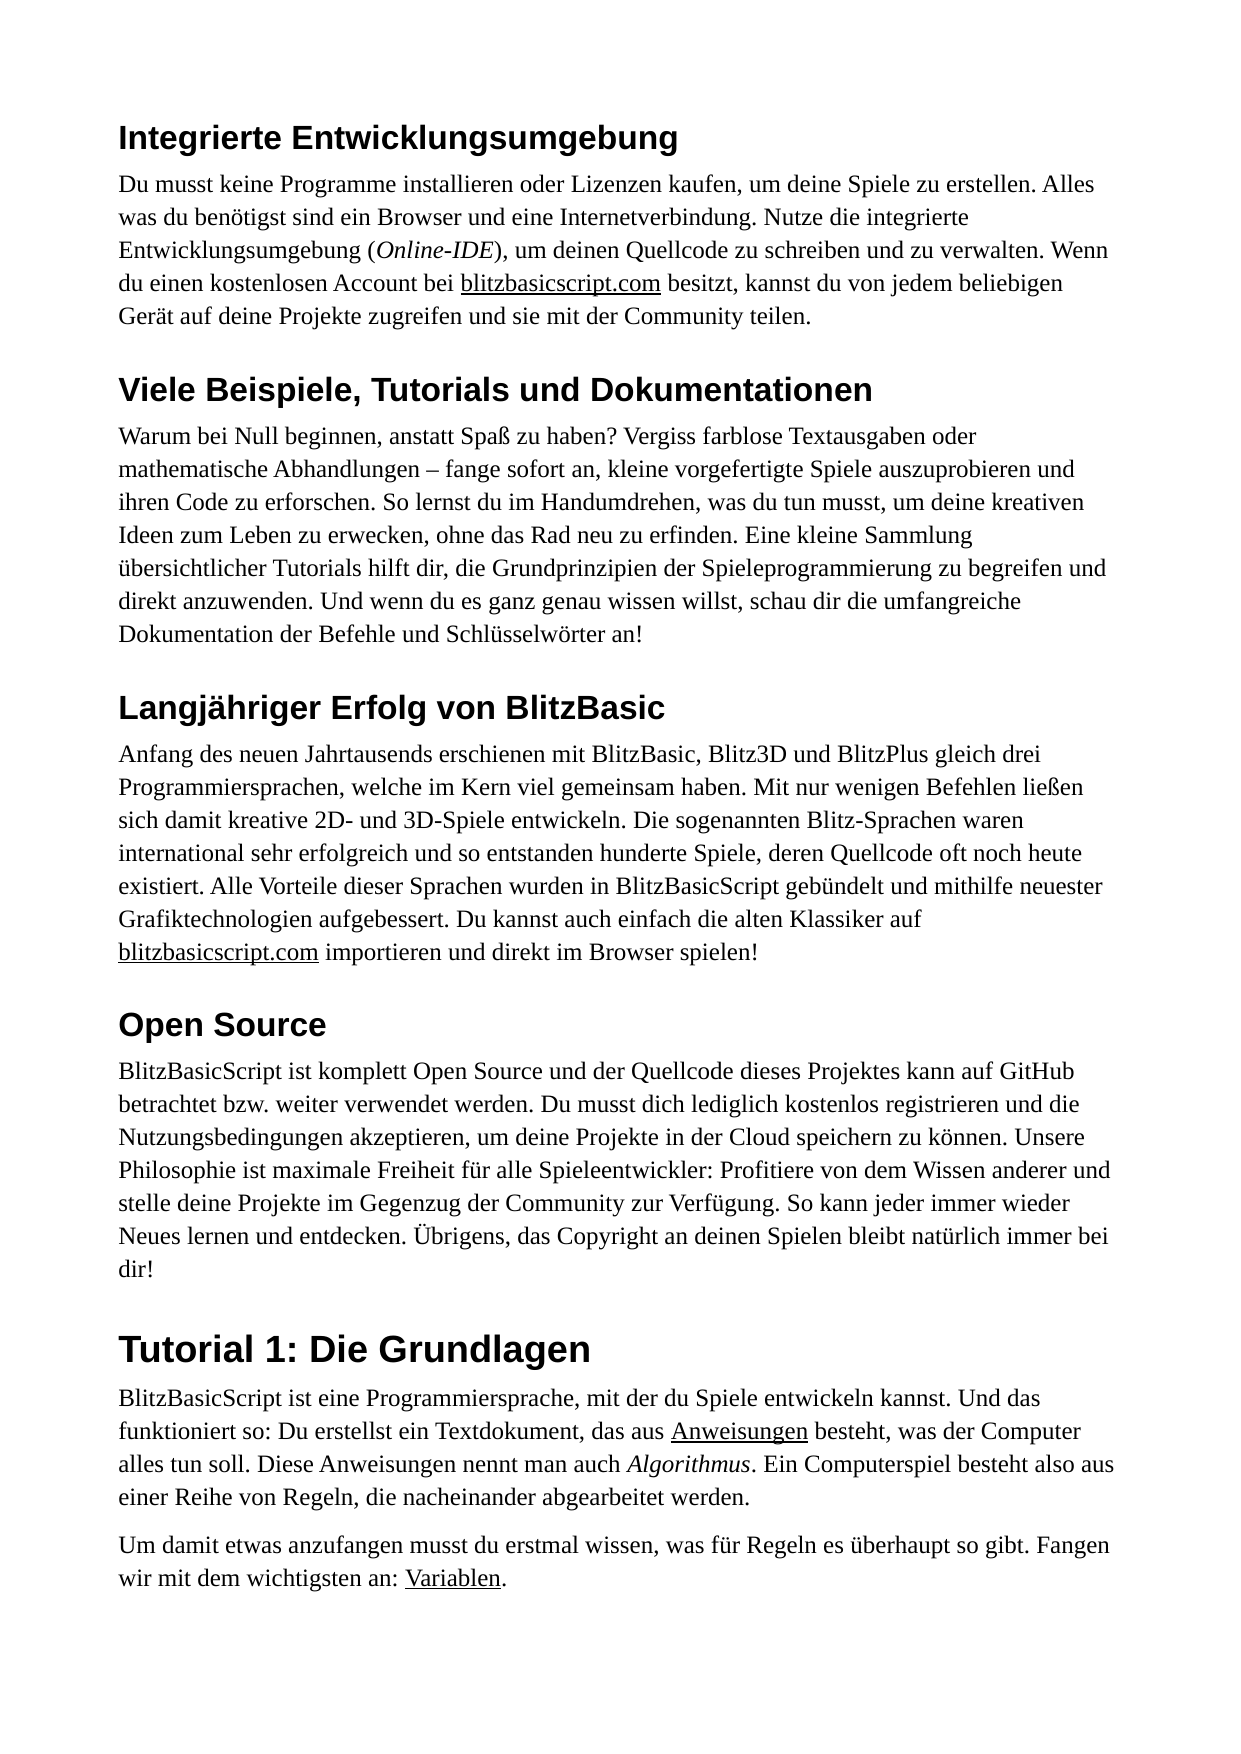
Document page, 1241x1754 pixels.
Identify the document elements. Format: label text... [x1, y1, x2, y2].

subtitle Open Source [118, 1005, 1122, 1044]
text Um damit etwas anzufangen musst du erstmal wissen, was für Regeln es überhaupt so gibt. Fangen wir mit dem wichtigsten an: Variablen. [118, 1530, 1122, 1592]
text Warum bei Null beginnen, anstatt Spaß zu haben? Vergiss farblose Textausgaben oder mathematische Abhandlungen – fange sofort an, kleine vorgefertigte Spiele auszuprobieren und ihren Code zu erforschen. So lernst du im Handumdrehen, was du tun musst, um deine kreativen Ideen zum Leben zu erwecken, ohne das Rad neu zu erfinden. Eine kleine Sammlung übersichtlicher Tutorials hilft dir, die Grundprinzipien der Spieleprogrammierung zu begreifen und direkt anzuwenden. Und wenn du es ganz genau wissen willst, schau dir die umfangreiche Dokumentation der Befehle und Schlüsselwörter an! [118, 421, 1122, 648]
subtitle Langjähriger Erfolg von BlitzBasic [118, 687, 1122, 726]
text BlitzBasicScript ist komplett Open Source und der Quellcode dieses Projektes kann auf GitHub betrachtet bzw. weiter verwendet werden. Du musst dich lediglich kostenlos registrieren und die Nutzungsbedingungen akzeptieren, um deine Projekte in der Cloud speichern zu können. Unsere Philosophie ist maximale Freiheit für alle Spieleentwickler: Profitiere von dem Wissen anderer und stelle deine Projekte im Gegenzug der Community zur Verfügung. So kann jeder immer wieder Neues lernen und entdecken. Übrigens, das Copyright an deinen Spielen bleibt natürlich immer bei dir! [118, 1056, 1122, 1283]
subtitle Integrierte Entwicklungsumgebung [118, 118, 1122, 157]
text Anfang des neuen Jahrtausends erschienen mit BlitzBasic, Blitz3D und BlitzPlus gleich drei Programmiersprachen, welche im Kern viel gemeinsam haben. Mit nur wenigen Befehlen ließen sich damit kreative 2D- und 3D-Spiele entwickeln. Die sogenannten Blitz-Sprachen waren international sehr erfolgreich und so entstanden hunderte Spiele, deren Quellcode oft noch heute existiert. Alle Vorteile dieser Sprachen wurden in BlitzBasicScript gebündelt und mithilfe neuester Grafiktechnologien aufgebessert. Du kannst auch einfach die alten Klassiker auf blitzbasicscript.com importieren und direkt im Browser spielen! [118, 739, 1122, 966]
text BlitzBasicScript ist eine Programmiersprache, mit der du Spiele entwickeln kannst. Und das funktioniert so: Du erstellst ein Textdokument, das aus Anweisungen besteht, was der Computer alles tun soll. Diese Anweisungen nennt man auch Algorithmus. Ein Computerspiel besteht also aus einer Reihe von Regeln, die nacheinander abgearbeitet werden. [118, 1383, 1122, 1511]
text Du musst keine Programme installieren oder Lizenzen kaufen, um deine Spiele zu erstellen. Alles was du benötigst sind ein Browser und eine Internetverbindung. Nutze die integrierte Entwicklungsumgebung (Online-IDE), um deinen Quellcode zu schreiben und zu verwalten. Wenn du einen kostenlosen Account bei blitzbasicscript.com besitzt, kannst du von jedem beliebigen Gerät auf deine Projekte zugreifen und sie mit der Community teilen. [118, 169, 1122, 330]
subtitle Viele Beispiele, Tutorials und Dokumentationen [118, 370, 1122, 408]
subtitle Tutorial 1: Die Grundlagen [118, 1327, 1122, 1371]
